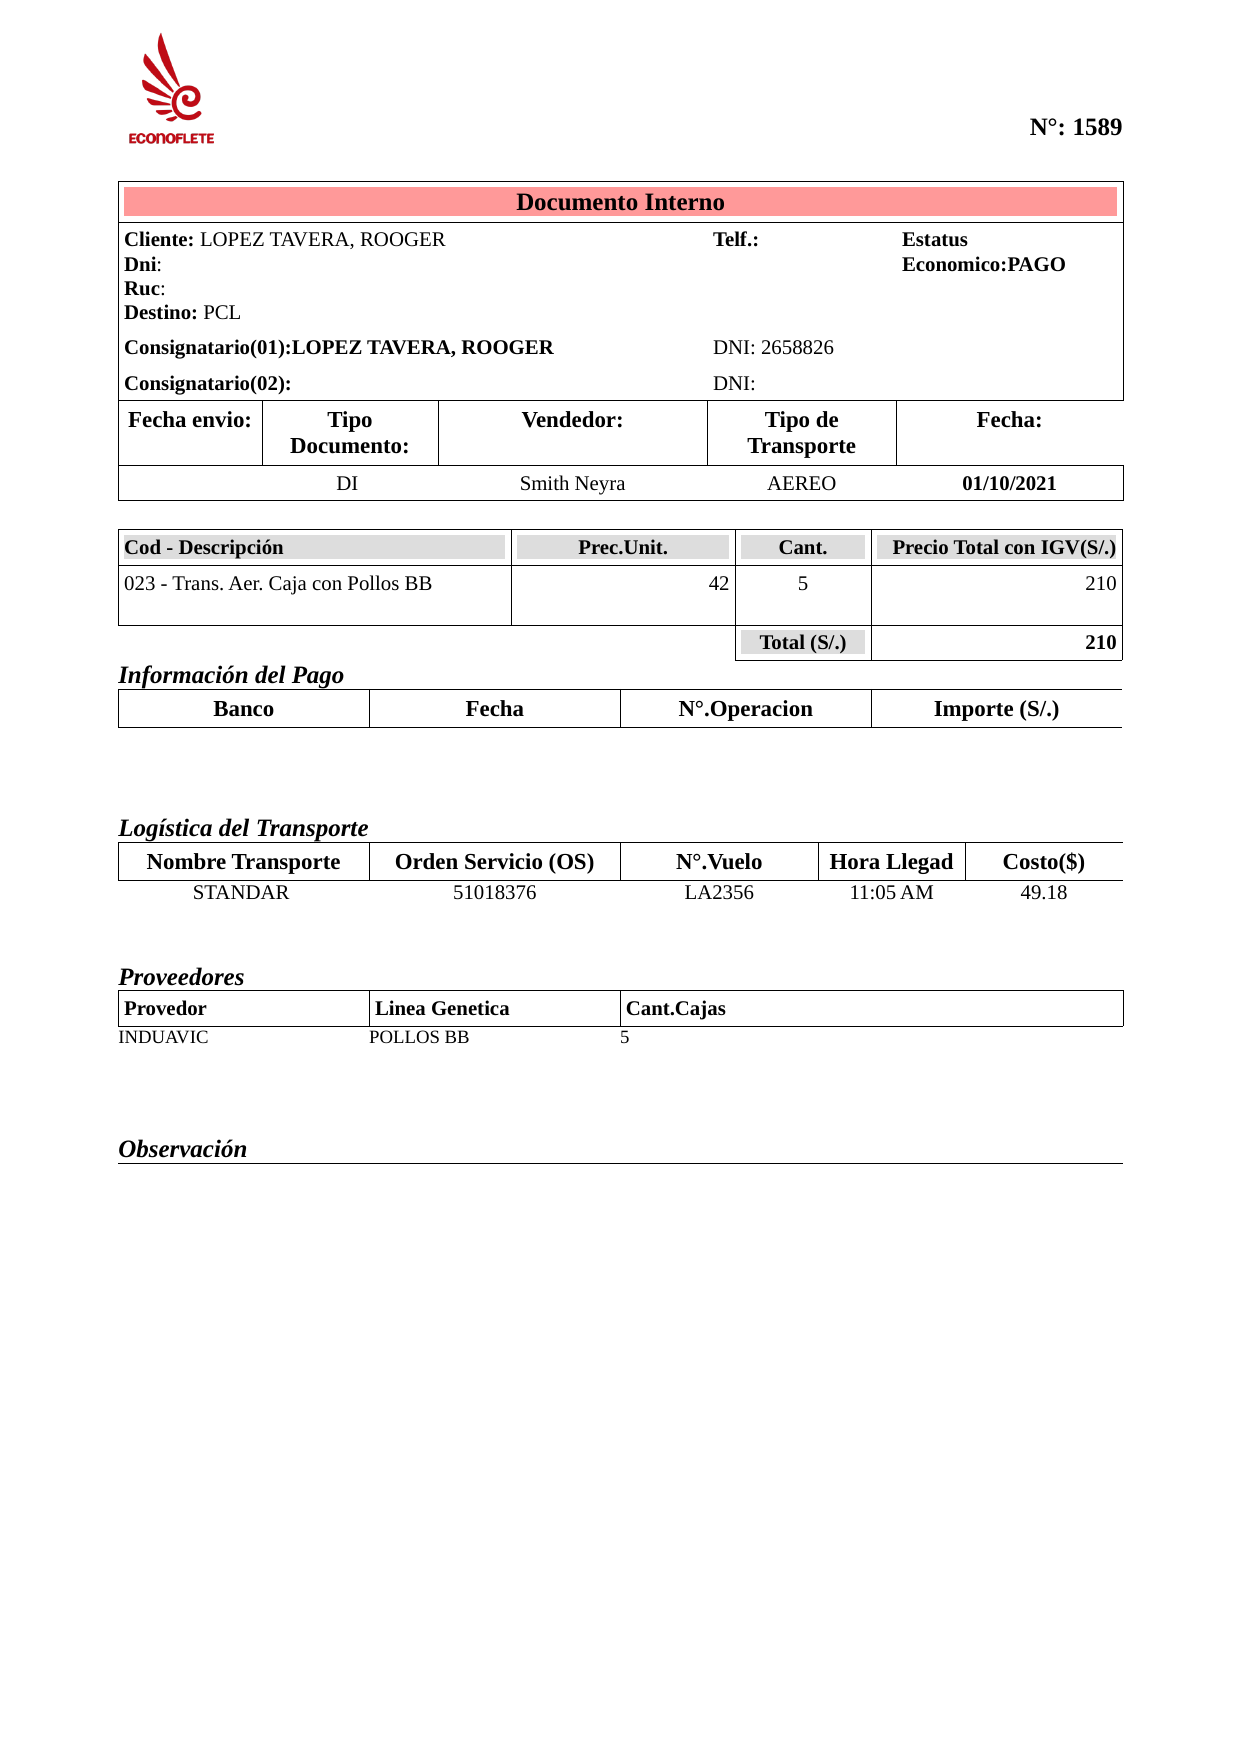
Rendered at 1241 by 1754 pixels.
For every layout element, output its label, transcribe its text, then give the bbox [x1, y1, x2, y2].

table_cell [369, 756, 620, 784]
table_header N°.Operacion [621, 690, 871, 727]
table_header Precio Total con IGV(S/.) [872, 530, 1122, 565]
table_cell Fecha envio: [119, 401, 262, 465]
table_cell 42 [512, 566, 735, 624]
table_header Hora Llegad [819, 843, 965, 880]
table_cell LA2356 [620, 881, 818, 904]
table_cell [965, 933, 1123, 962]
table_cell [118, 728, 369, 756]
table_cell 210 [872, 626, 1122, 660]
table_cell [369, 933, 620, 962]
table_cell Tipo Documento: [263, 401, 438, 465]
table_cell [118, 933, 369, 962]
table_cell 49.18 [965, 881, 1123, 904]
table_cell Estatus Economico:PAGO [896, 223, 1123, 329]
table_cell [620, 728, 871, 756]
table_header Prec.Unit. [512, 530, 735, 565]
table_cell 5 [620, 1027, 1123, 1048]
table_cell Fecha: [897, 401, 1123, 465]
table_cell [118, 626, 511, 660]
table_cell [119, 466, 262, 500]
table_cell [620, 1091, 1123, 1112]
text Logística del Transporte [118, 813, 1122, 842]
table_cell [620, 933, 818, 962]
table_cell Consignatario(02): [119, 365, 707, 400]
table_cell DNI: [707, 365, 1123, 400]
table_cell Total (S/.) [736, 626, 871, 660]
table_cell 51018376 [369, 881, 620, 904]
table_cell Consignatario(01):LOPEZ TAVERA, ROOGER [119, 329, 707, 365]
table_cell [620, 1069, 1123, 1091]
table_cell [369, 728, 620, 756]
table_cell AEREO [707, 466, 896, 500]
table_cell [118, 904, 369, 933]
table_cell POLLOS BB [369, 1027, 620, 1048]
table_cell 023 - Trans. Aer. Caja con Pollos BB [119, 566, 511, 624]
table_cell [871, 785, 1122, 813]
table_cell 210 [872, 566, 1122, 624]
table_cell [871, 728, 1122, 756]
table_header Costo($) [966, 843, 1123, 880]
table_cell [369, 1048, 620, 1069]
table_cell [511, 626, 735, 660]
table_cell [118, 1048, 369, 1069]
table_cell Tipo de Transporte [708, 401, 896, 465]
table_cell INDUAVIC [118, 1027, 369, 1048]
table_cell [369, 904, 620, 933]
table_header Provedor [119, 991, 369, 1026]
table_header N°.Vuelo [621, 843, 818, 880]
table_cell [818, 933, 965, 962]
table_cell 01/10/2021 [896, 466, 1123, 500]
table_cell DI [262, 466, 438, 500]
table_cell [818, 904, 965, 933]
table_header Orden Servicio (OS) [370, 843, 620, 880]
table_cell [965, 904, 1123, 933]
table_cell [118, 756, 369, 784]
table_cell [118, 785, 369, 813]
table_cell [620, 1048, 1123, 1069]
table_cell [620, 1112, 1123, 1134]
table_cell Smith Neyra [438, 466, 707, 500]
table_header Linea Genetica [370, 991, 620, 1026]
table_cell [620, 756, 871, 784]
text Proveedores [118, 962, 1122, 990]
table_header Cod - Descripción [119, 530, 511, 565]
table_header Banco [119, 690, 369, 727]
table_header Importe (S/.) [872, 690, 1122, 727]
table_cell [118, 1091, 369, 1112]
table_cell Telf.: [707, 223, 896, 329]
text Información del Pago [118, 660, 1122, 689]
table_cell [369, 785, 620, 813]
table_cell [118, 1112, 369, 1134]
table_cell STANDAR [118, 881, 369, 904]
table_header Fecha [370, 690, 620, 727]
table_cell Vendedor: [439, 401, 707, 465]
table_cell [369, 1112, 620, 1134]
table_cell [118, 1069, 369, 1091]
table_cell DNI: 2658826 [707, 329, 1123, 365]
table_cell [369, 1091, 620, 1112]
table_header Cant. [736, 530, 871, 565]
table_cell [871, 756, 1122, 784]
table_cell [620, 904, 818, 933]
table_header Nombre Transporte [119, 843, 369, 880]
table_cell 11:05 AM [818, 881, 965, 904]
table_header [118, 1164, 1123, 1187]
table_cell [620, 785, 871, 813]
table_cell 5 [736, 566, 871, 624]
text Observación [118, 1134, 1122, 1163]
table_header Documento Interno [119, 182, 1123, 222]
table_cell Cliente: LOPEZ TAVERA, ROOGER Dni: Ruc: Destino: PCL [119, 223, 707, 329]
table_header Cant.Cajas [621, 991, 1123, 1026]
picture [118, 32, 225, 144]
table_cell [369, 1069, 620, 1091]
